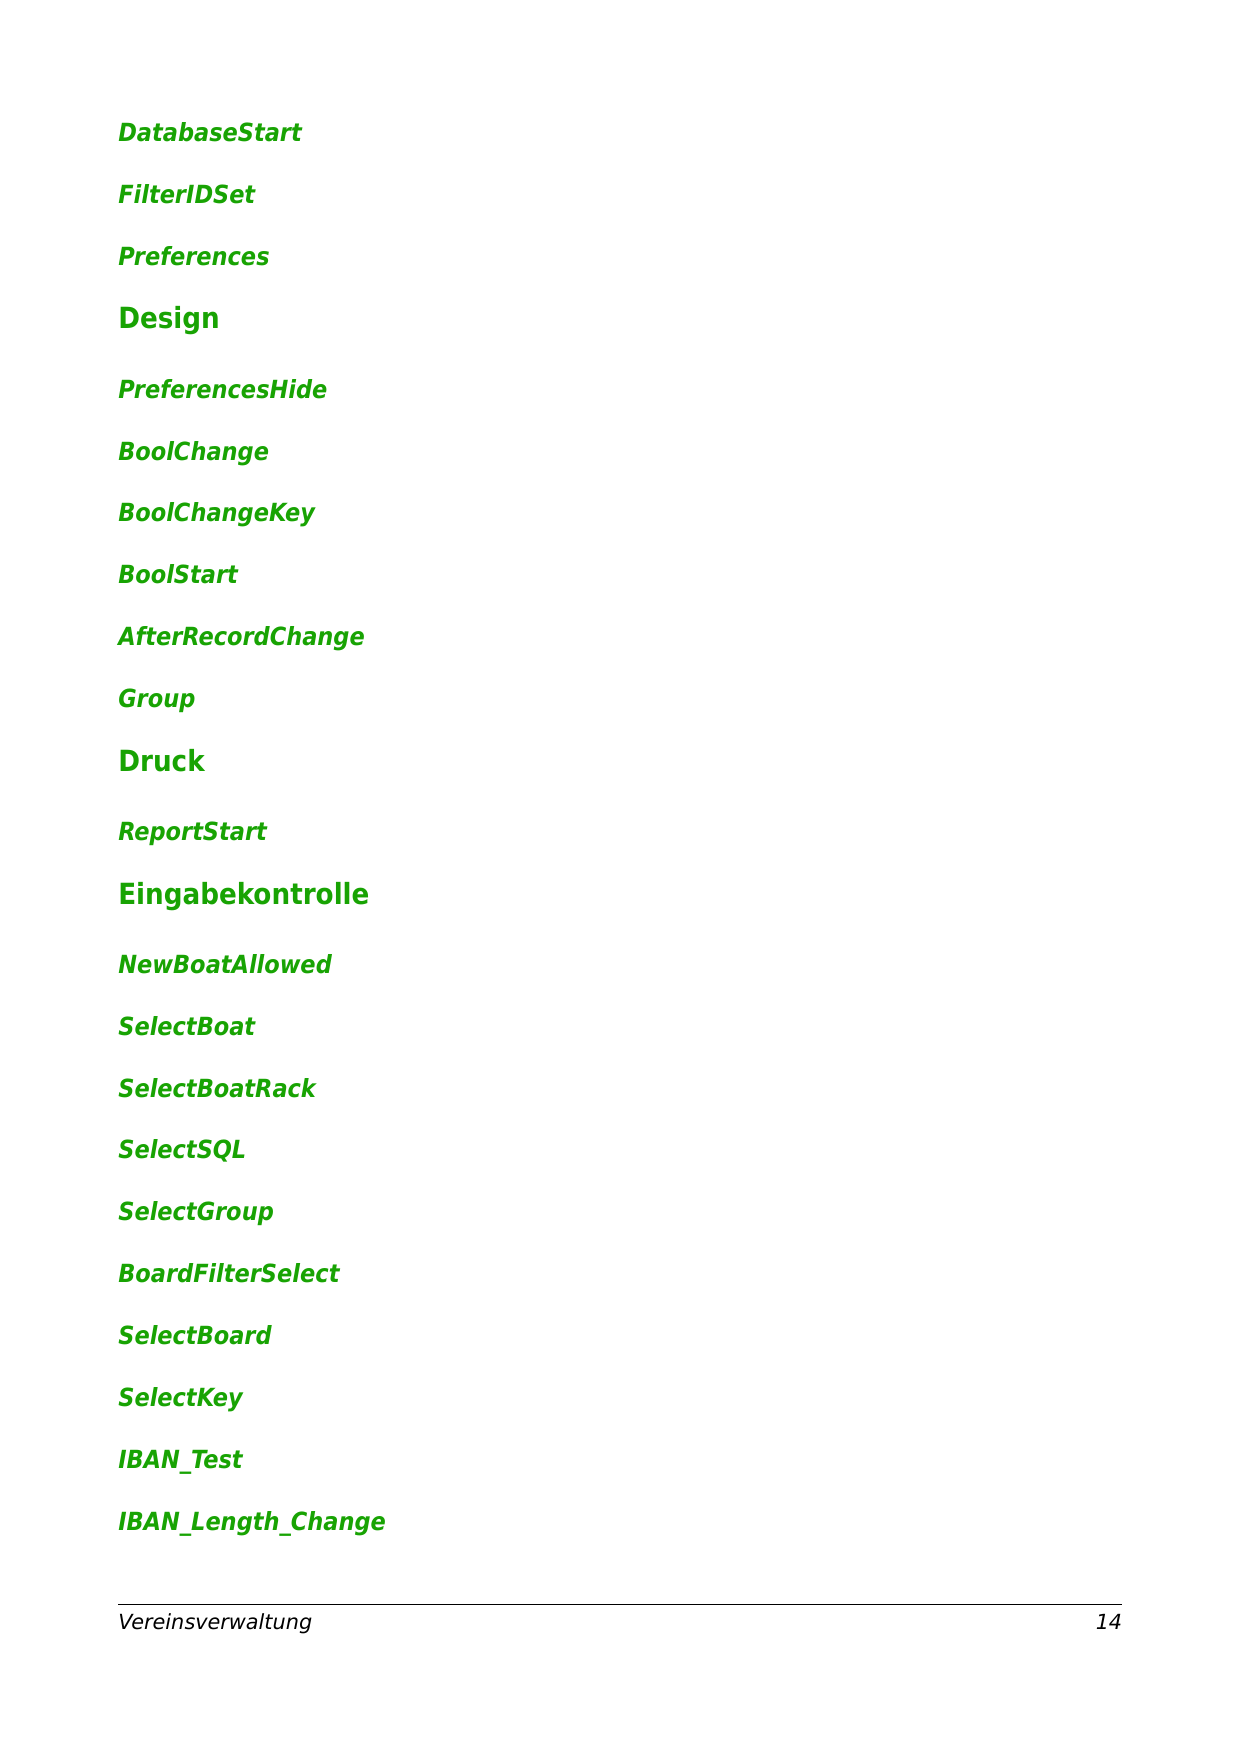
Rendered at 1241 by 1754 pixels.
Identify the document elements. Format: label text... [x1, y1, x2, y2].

subtitle NewBoatAllowed [118, 950, 1122, 979]
subtitle AfterRecordChange [118, 622, 1122, 651]
subtitle FilterIDSet [118, 180, 1122, 209]
subtitle Preferences [118, 242, 1122, 271]
subtitle BoolStart [118, 560, 1122, 589]
subtitle Design [118, 302, 1122, 336]
subtitle PreferencesHide [118, 375, 1122, 404]
subtitle BoolChangeKey [118, 498, 1122, 528]
subtitle IBAN_Test [118, 1445, 1122, 1474]
subtitle SelectKey [118, 1383, 1122, 1412]
subtitle Druck [118, 744, 1122, 778]
subtitle IBAN_Length_Change [118, 1507, 1122, 1536]
subtitle SelectSQL [118, 1136, 1122, 1165]
subtitle SelectBoat [118, 1012, 1122, 1041]
subtitle SelectBoard [118, 1321, 1122, 1350]
subtitle ReportStart [118, 817, 1122, 846]
subtitle Group [118, 684, 1122, 713]
subtitle BoolChange [118, 437, 1122, 466]
subtitle Eingabekontrolle [118, 877, 1122, 911]
subtitle SelectBoatRack [118, 1074, 1122, 1103]
subtitle DatabaseStart [118, 118, 1122, 147]
subtitle SelectGroup [118, 1197, 1122, 1227]
subtitle BoardFilterSelect [118, 1259, 1122, 1288]
